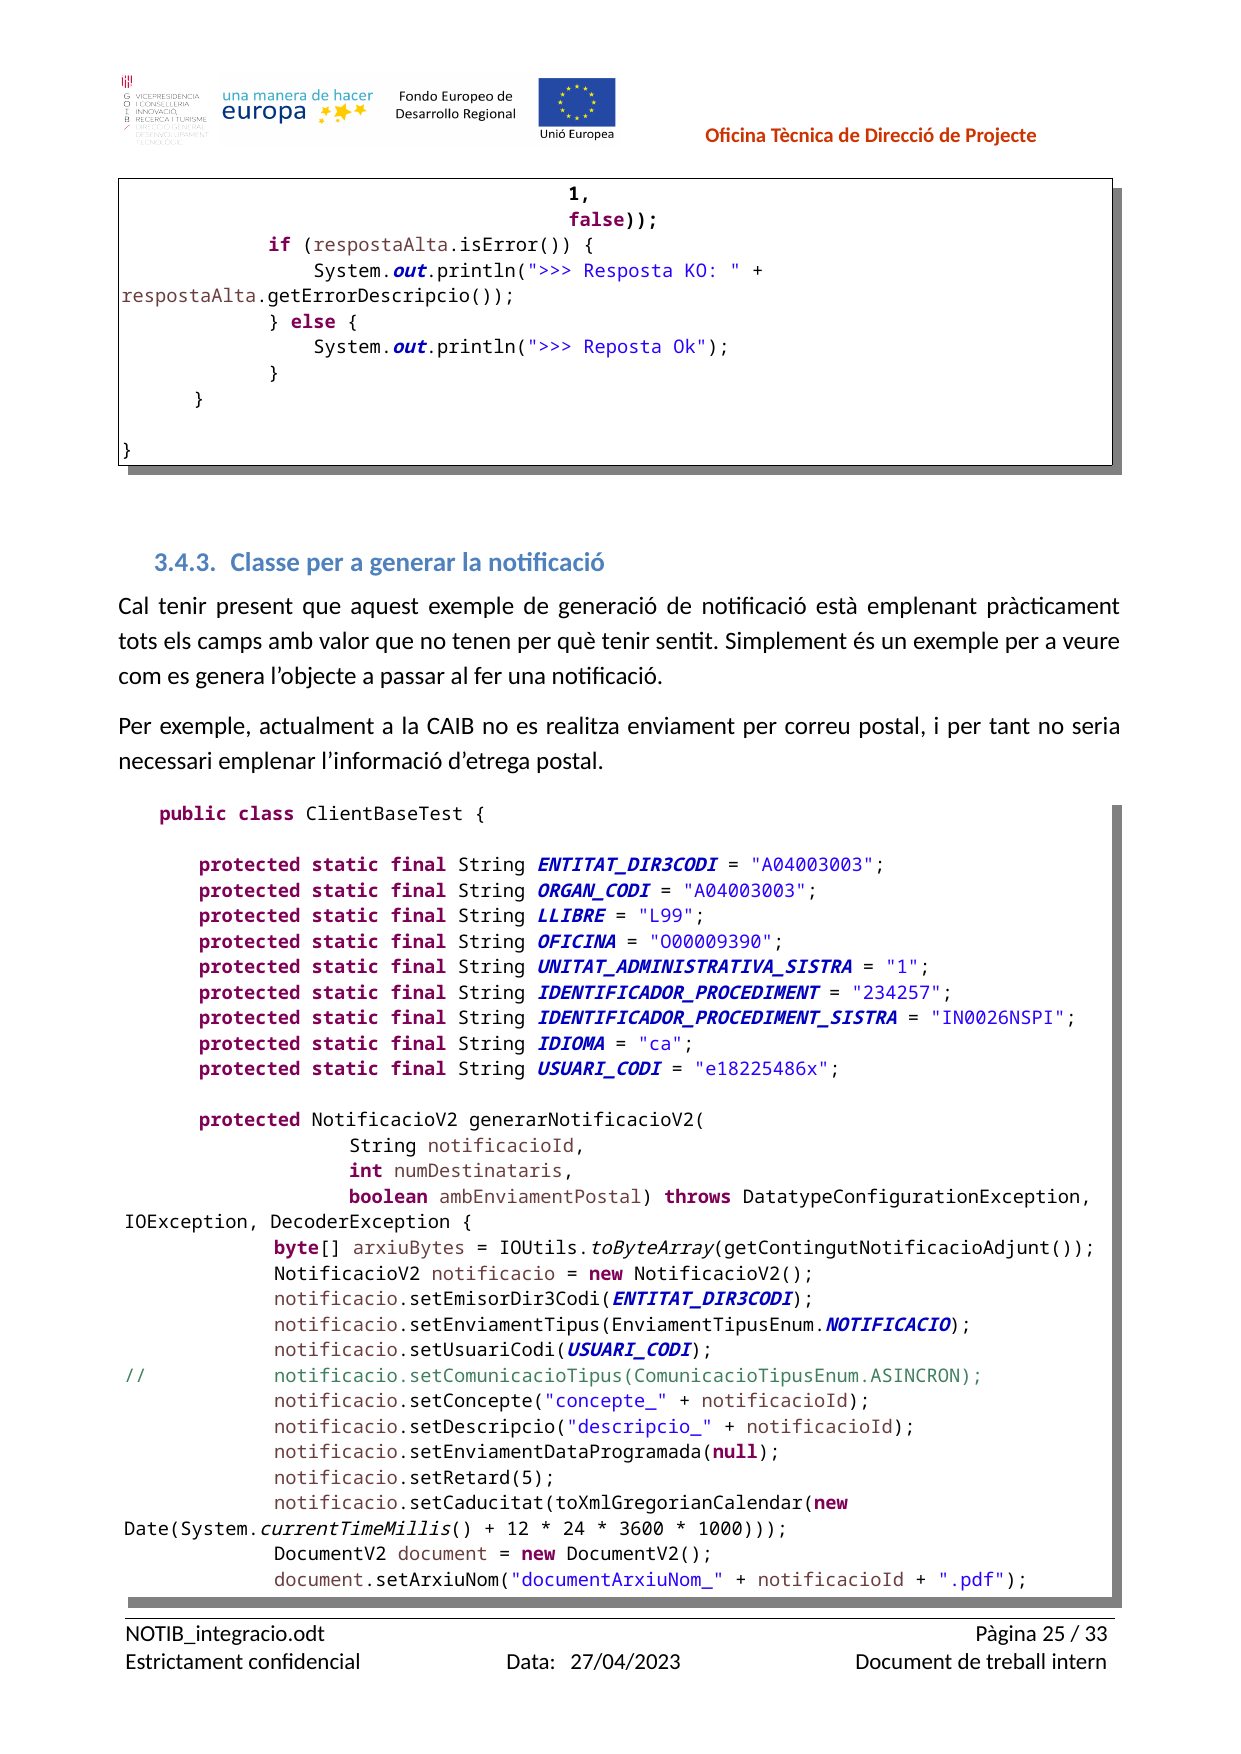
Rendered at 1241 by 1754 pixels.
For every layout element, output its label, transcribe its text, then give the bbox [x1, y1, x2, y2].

text if (respostaAlta.isError()) { [119, 229, 1112, 254]
text false)); [119, 203, 1112, 229]
table_header public class ClientBaseTest { protected static final String ENTITAT_DIR3CODI = "A04003003"; protected static final String ORGAN_CODI = "A04003003"; protected static final String LLIBRE = "L99"; protected static final String OFICINA = "O00009390"; protected static final String UNITAT_ADMINISTRATIVA_SISTRA = "1"; protected static final String IDENTIFICADOR_PROCEDIMENT = "234257"; protected static final String IDENTIFICADOR_PROCEDIMENT_SISTRA = "IN0026NSPI"; protected static final String IDIOMA = "ca"; protected static final String USUARI_CODI = "e18225486x"; protected NotificacioV2 generarNotificacioV2( String notificacioId, int numDestinataris, boolean ambEnviamentPostal) throws DatatypeConfigurationException, IOException, DecoderException { byte[] arxiuBytes = IOUtils.toByteArray(getContingutNotificacioAdjunt()); NotificacioV2 notificacio = new NotificacioV2(); notificacio.setEmisorDir3Codi(ENTITAT_DIR3CODI); notificacio.setEnviamentTipus(EnviamentTipusEnum.NOTIFICACIO); notificacio.setUsuariCodi(USUARI_CODI); // notificacio.setComunicacioTipus(ComunicacioTipusEnum.ASINCRON); notificacio.setConcepte("concepte_" + notificacioId); notificacio.setDescripcio("descripcio_" + notificacioId); notificacio.setEnviamentDataProgramada(null); notificacio.setRetard(5); notificacio.setCaducitat(toXmlGregorianCalendar(new Date(System.currentTimeMillis() + 12 * 24 * 3600 * 1000))); DocumentV2 document = new DocumentV2(); document.setArxiuNom("documentArxiuNom_" + notificacioId + ".pdf"); [118, 795, 1112, 1597]
text 1, [119, 179, 1112, 203]
text Cal tenir present que aquest exemple de generació de notificació està emplenant pràcticament tots els camps amb valor que no tenen per què tenir sentit. Simplement és un exemple per a veure com es genera l’objecte a passar al fer una notificació. [118, 591, 1122, 691]
text System.out.println(">>> Resposta KO: " + respostaAlta.getErrorDescripcio()); [119, 254, 1112, 305]
picture [118, 73, 213, 147]
subtitle Classe per a generar la notificació [153, 545, 1122, 578]
text } [119, 433, 1112, 464]
text System.out.println(">>> Reposta Ok"); [119, 331, 1112, 356]
text } [119, 356, 1112, 382]
text } [119, 382, 1112, 410]
picture [219, 73, 621, 147]
text } else { [119, 305, 1112, 331]
text Per exemple, actualment a la CAIB no es realitza enviament per correu postal, i per tant no seria necessari emplenar l’informació d’etrega postal. [118, 710, 1122, 776]
